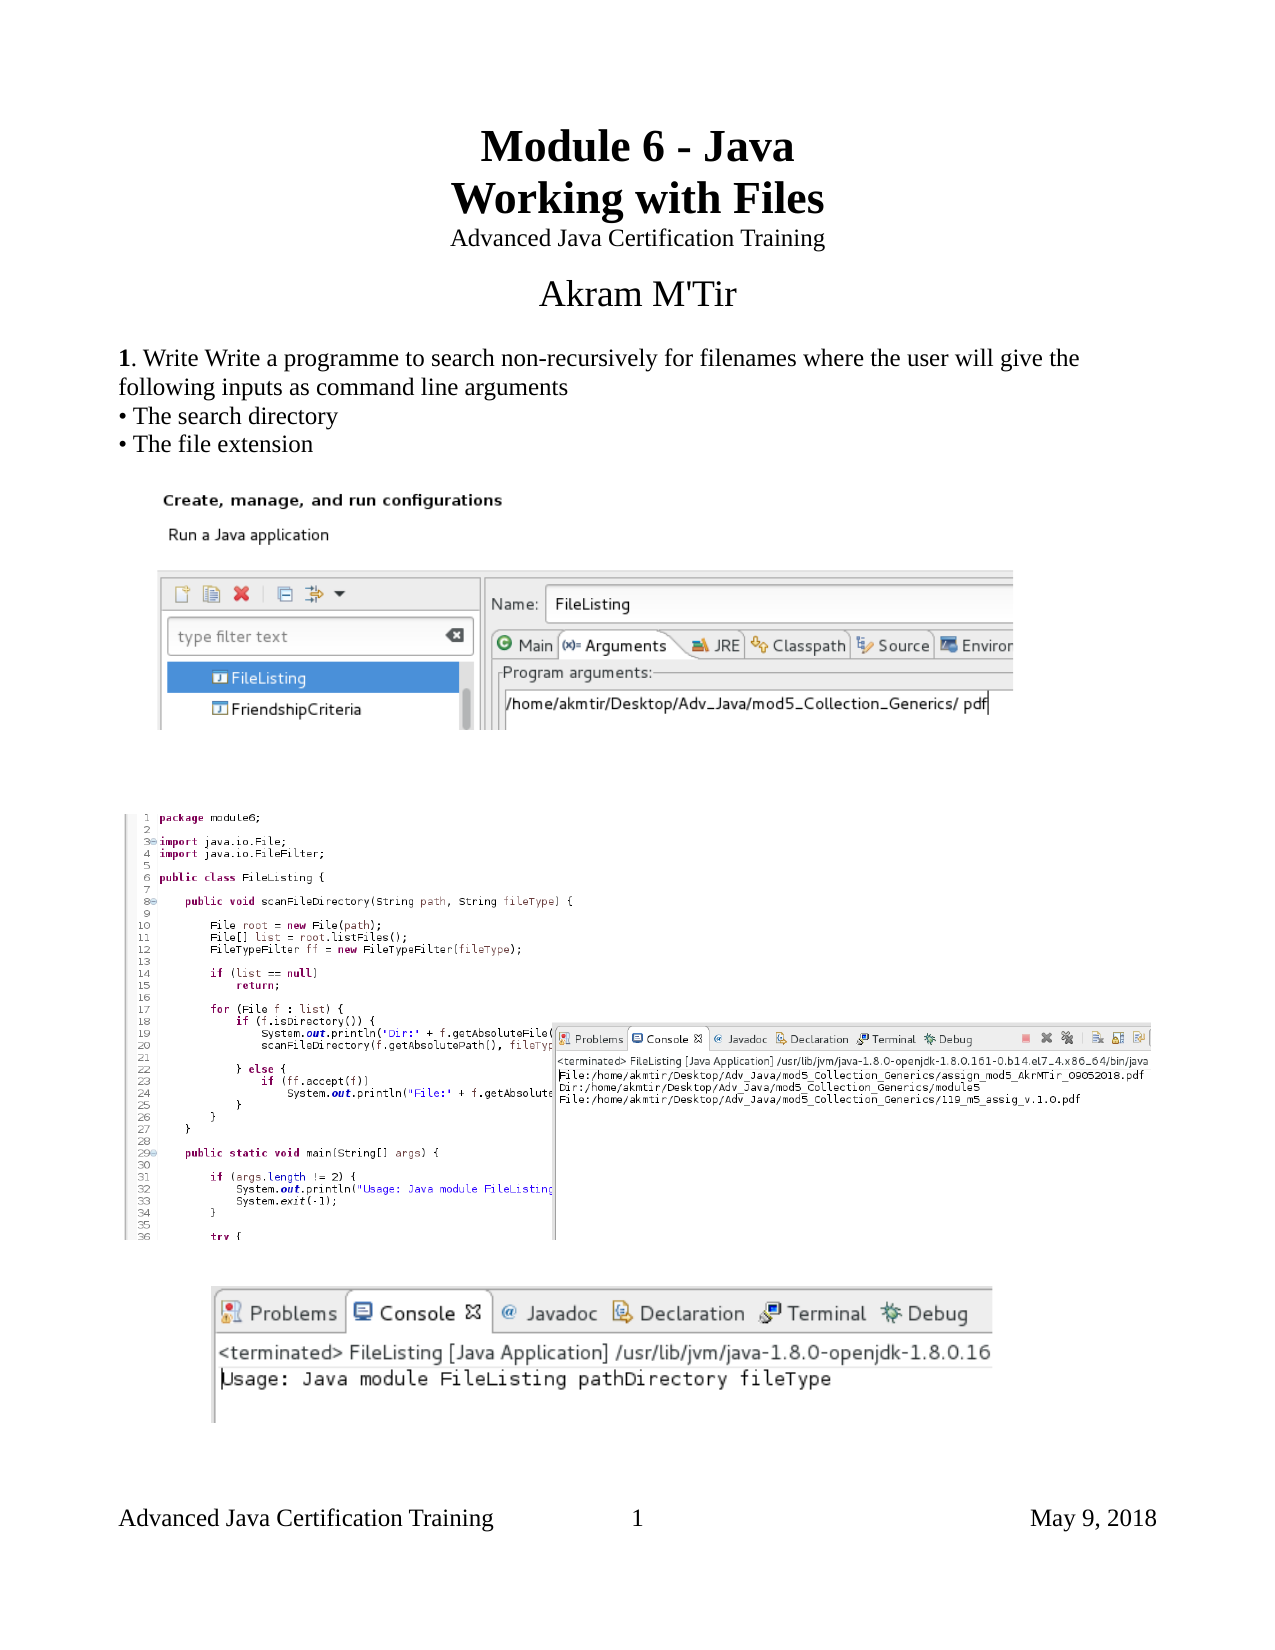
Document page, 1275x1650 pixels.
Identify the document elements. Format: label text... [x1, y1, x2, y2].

text 1. Write Write a programme to search non-recursively for filenames where the user will give the [118, 343, 1157, 372]
text Working with Files [118, 171, 1157, 223]
text Advanced Java Certification Training [118, 223, 1157, 252]
text Module 6 - Java [118, 118, 1157, 171]
text following inputs as command line arguments [118, 372, 1157, 401]
text Akram M'Tir [118, 271, 1157, 314]
picture [157, 487, 1014, 730]
picture [124, 814, 1151, 1240]
picture [211, 1286, 993, 1423]
text • The file extension [118, 429, 1157, 458]
text • The search directory [118, 401, 1157, 429]
